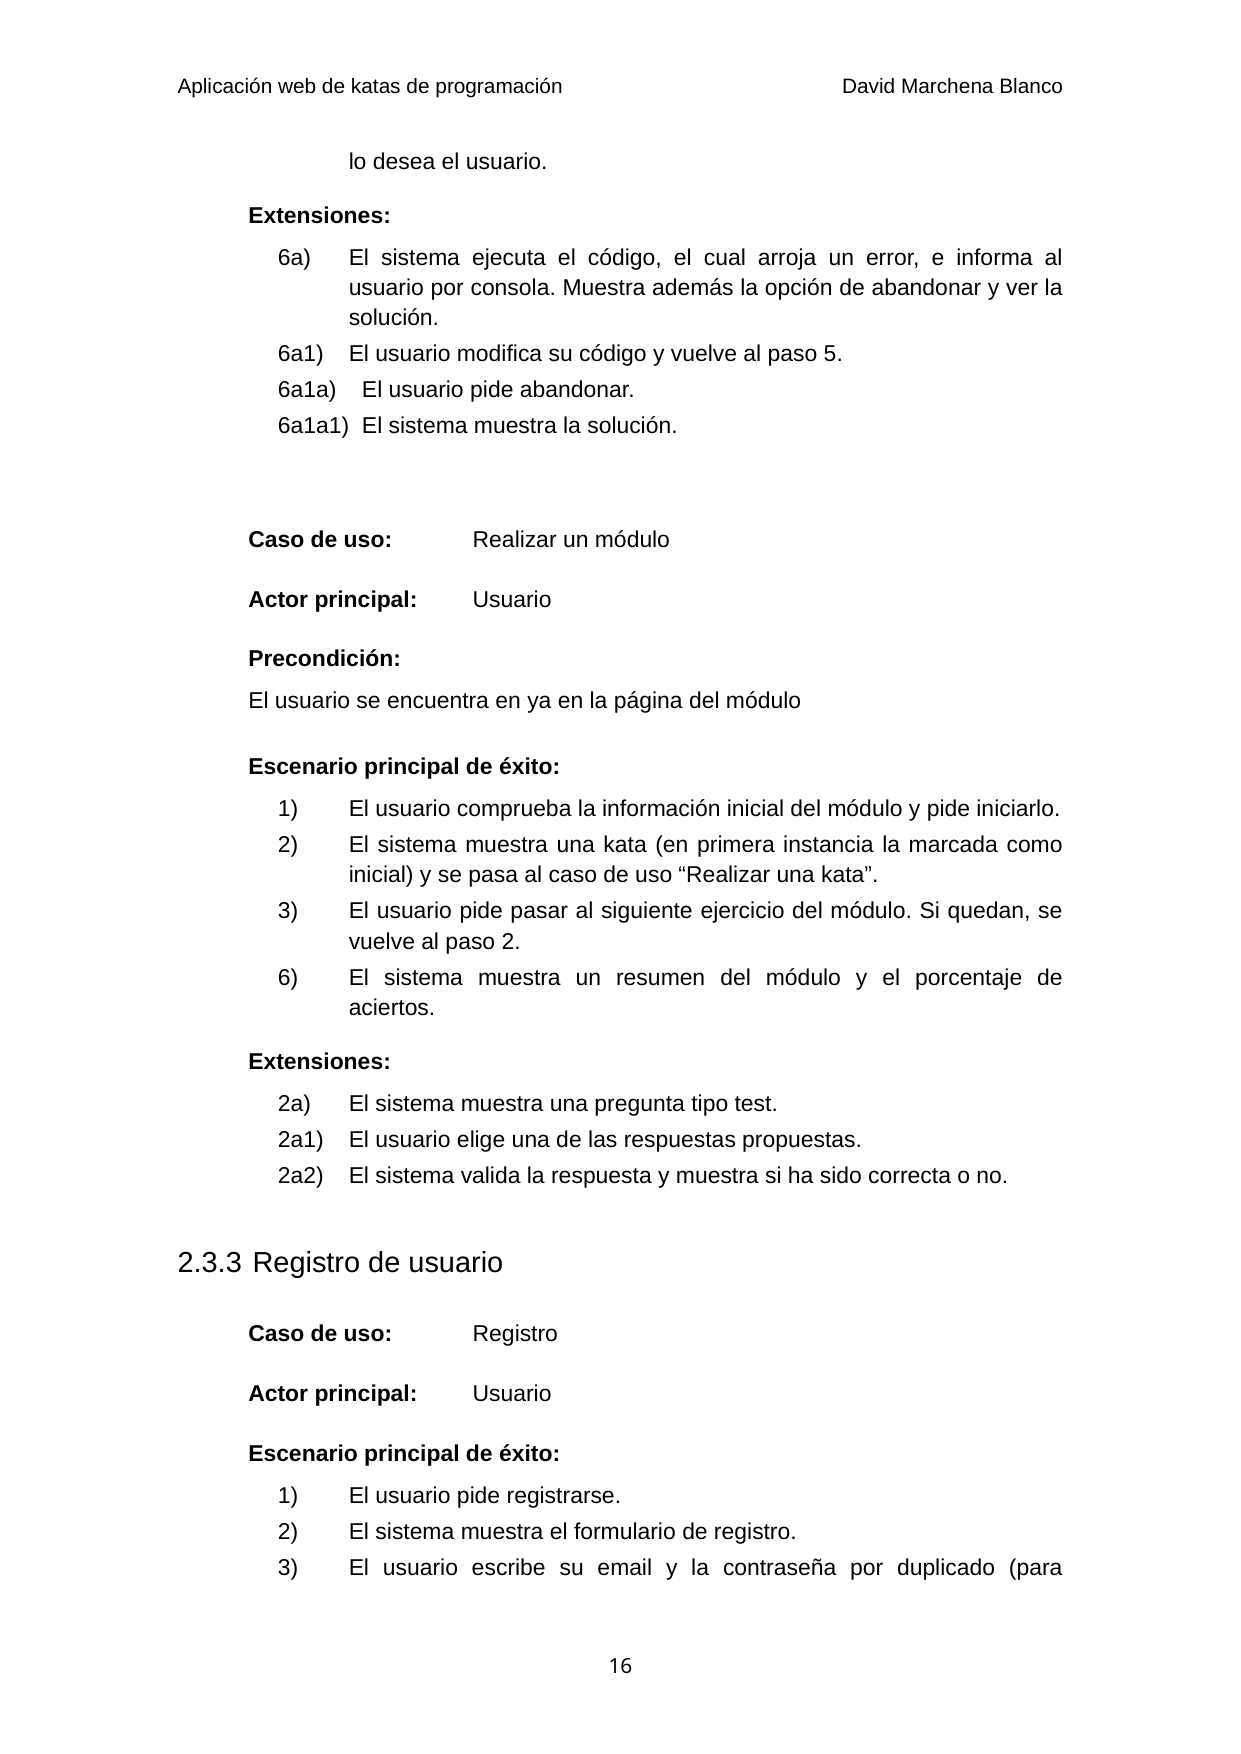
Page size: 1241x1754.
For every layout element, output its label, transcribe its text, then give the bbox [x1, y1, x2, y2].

text 2a) El sistema muestra una pregunta tipo test. [207, 1090, 1063, 1116]
text El usuario se encuentra en ya en la página del módulo [177, 687, 1063, 714]
text Caso de uso: Registro [177, 1320, 1063, 1347]
text 6a1) El usuario modifica su código y vuelve al paso 5. [207, 340, 1063, 366]
text Extensiones: [177, 202, 1063, 228]
text Actor principal: Usuario [177, 586, 1063, 612]
text lo desea el usuario. [207, 148, 1063, 174]
text Actor principal: Usuario [177, 1380, 1063, 1406]
text 6a) El sistema ejecuta el código, el cual arroja un error, e informa al usuario por consola. Muestra además la opción de abandonar y ver la solución. [207, 243, 1063, 330]
text 6a1a) El usuario pide abandonar. [207, 376, 1063, 403]
text Caso de uso: Realizar un módulo [177, 526, 1063, 552]
text 3) El usuario escribe su email y la contraseña por duplicado (para [207, 1554, 1063, 1580]
text 2) El sistema muestra una kata (en primera instancia la marcada como inicial) y se pasa al caso de uso “Realizar una kata”. [207, 831, 1063, 888]
text 1) El usuario comprueba la información inicial del módulo y pide iniciarlo. [207, 795, 1063, 821]
text 2a2) El sistema valida la respuesta y muestra si ha sido correcta o no. [207, 1162, 1063, 1188]
text 6) El sistema muestra un resumen del módulo y el porcentaje de aciertos. [207, 964, 1063, 1020]
text 2a1) El usuario elige una de las respuestas propuestas. [207, 1126, 1063, 1152]
text Escenario principal de éxito: [177, 1439, 1063, 1466]
text 3) El usuario pide pasar al siguiente ejercicio del módulo. Si quedan, se vuelve al paso 2. [207, 897, 1063, 954]
subtitle Registro de usuario [177, 1246, 1063, 1279]
text Escenario principal de éxito: [177, 753, 1063, 779]
text 6a1a1) El sistema muestra la solución. [207, 412, 1063, 439]
text Precondición: [177, 645, 1063, 672]
text 1) El usuario pide registrarse. [207, 1482, 1063, 1508]
text Extensiones: [177, 1048, 1063, 1074]
text 2) El sistema muestra el formulario de registro. [207, 1518, 1063, 1544]
